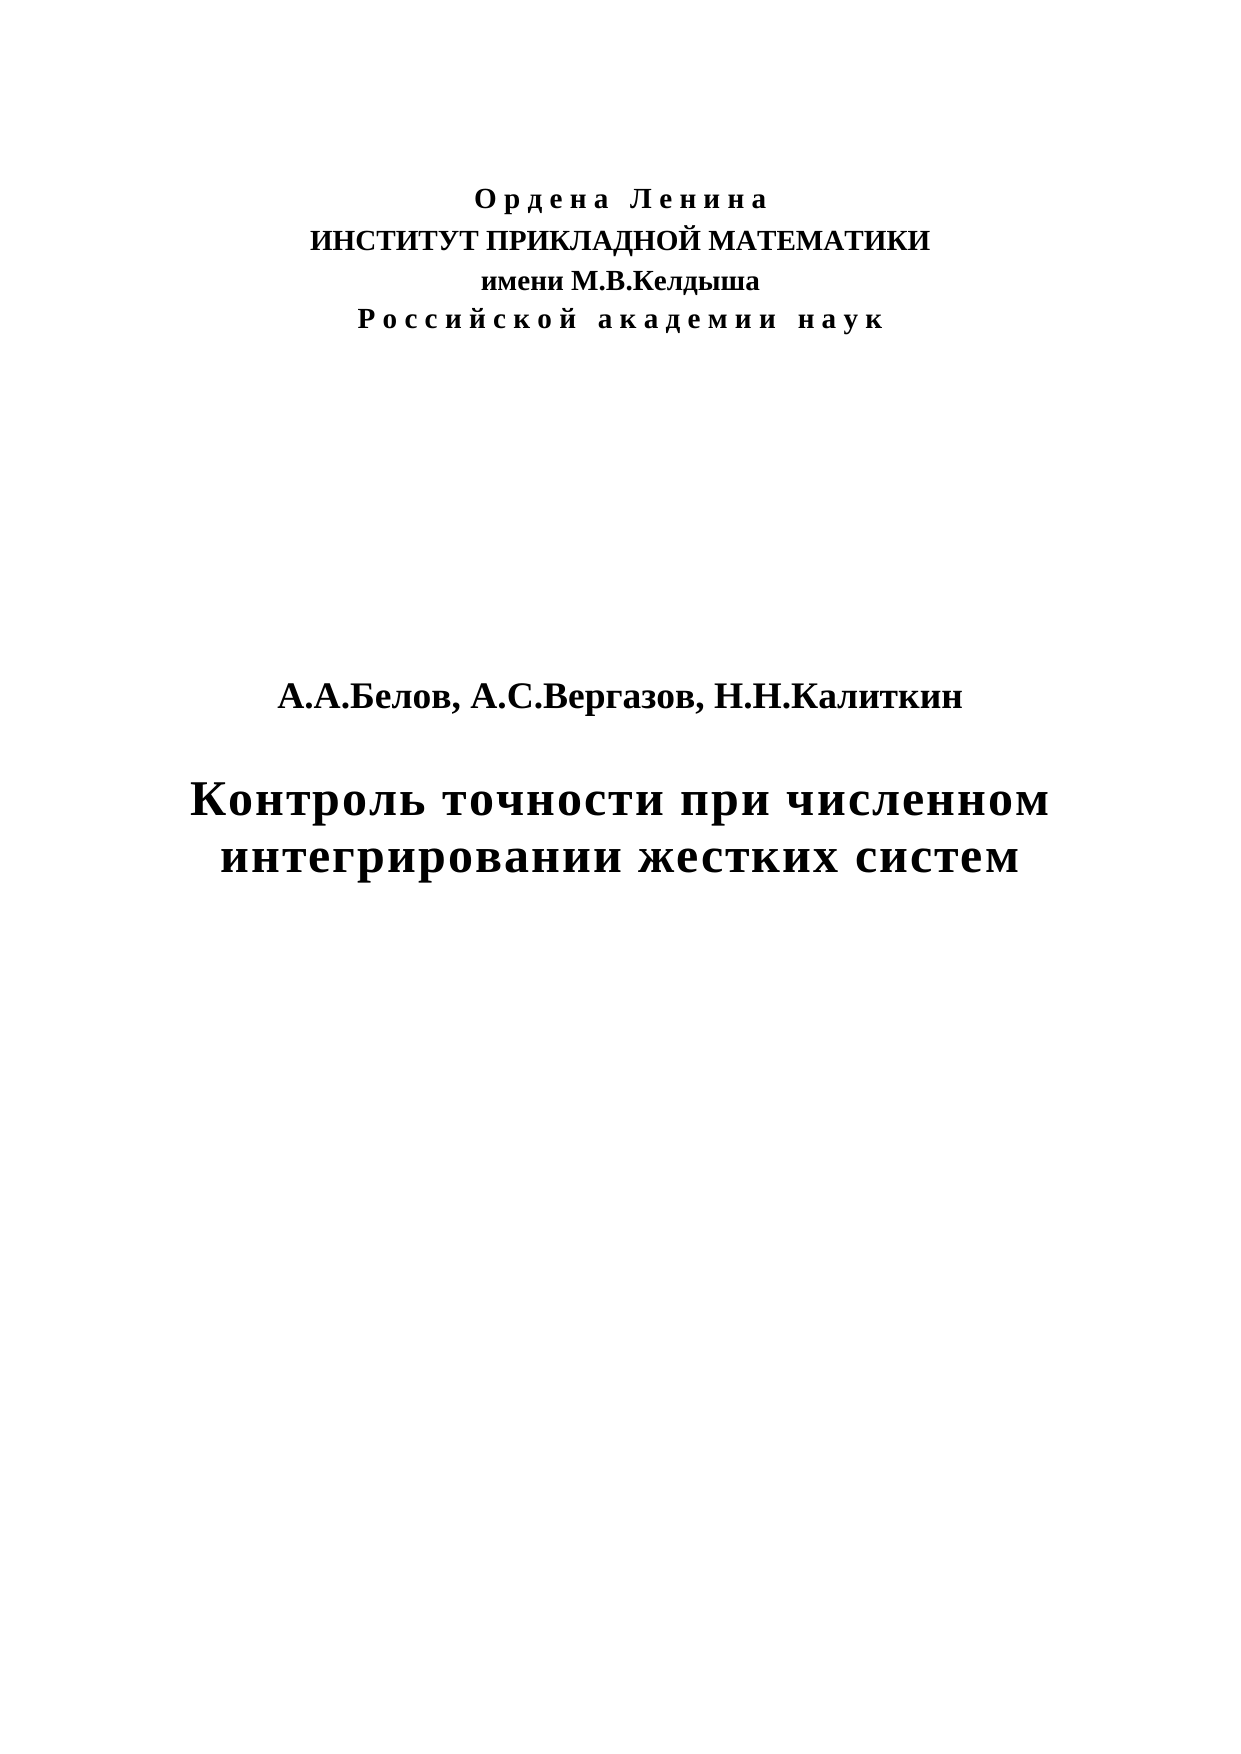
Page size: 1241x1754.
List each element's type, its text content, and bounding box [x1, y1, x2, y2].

text Ордена Ленина [118, 181, 1122, 215]
text А.А.Белов, А.С.Вергазов, Н.Н.Калиткин [118, 674, 1122, 717]
text Российской академии наук [118, 301, 1122, 334]
text имени М.В.Келдыша [118, 263, 1122, 297]
text Институт прикладной математики [118, 223, 1122, 257]
text Контроль точности при численном интегрировании жестких систем [118, 768, 1122, 883]
